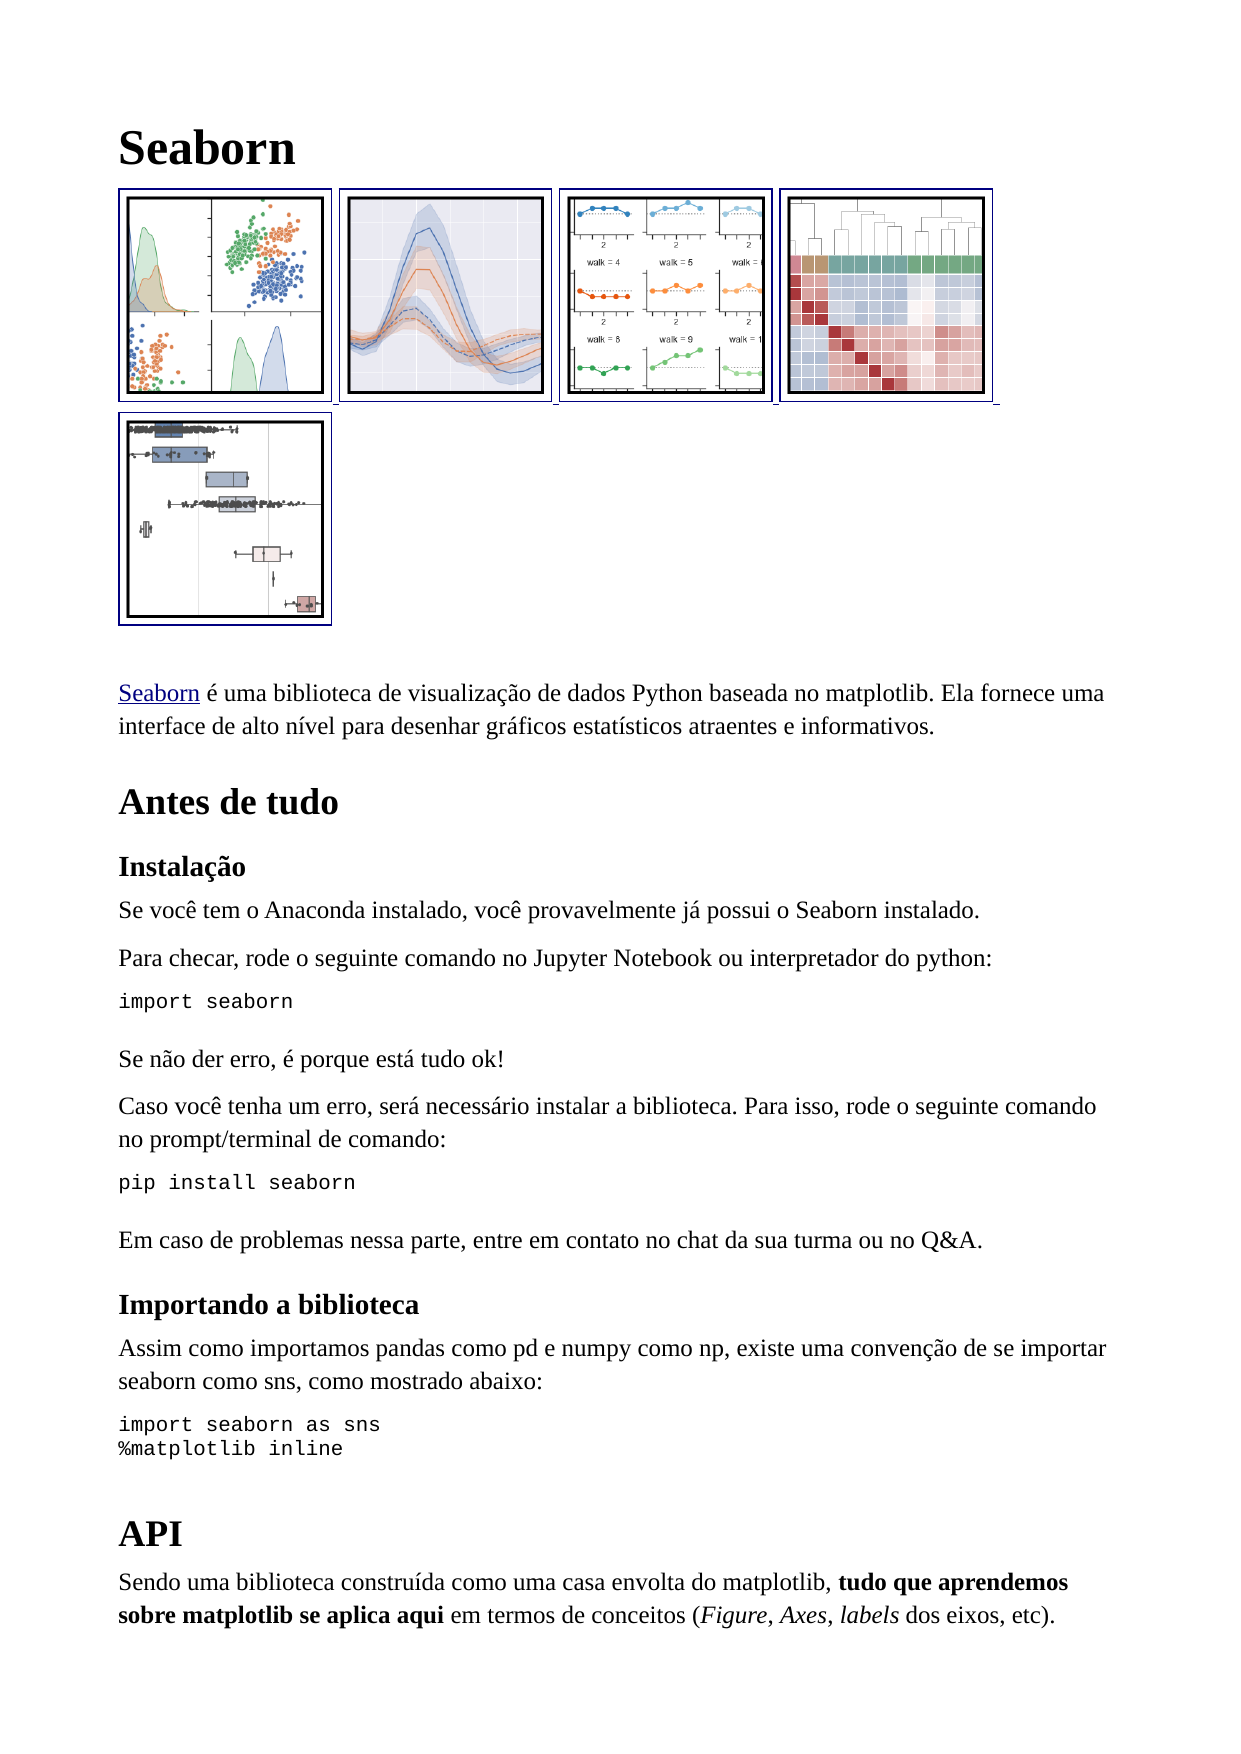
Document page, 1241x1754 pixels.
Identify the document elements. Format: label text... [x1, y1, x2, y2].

picture [120, 413, 331, 624]
subtitle Instalação [118, 849, 1122, 883]
subtitle Importando a biblioteca [118, 1287, 1122, 1321]
subtitle Antes de tudo [118, 779, 1122, 822]
text Em caso de problemas nessa parte, entre em contato no chat da sua turma ou no Q&A. [118, 1225, 1122, 1254]
text Assim como importamos pandas como pd e numpy como np, existe uma convenção de se importar seaborn como sns, como mostrado abaixo: [118, 1333, 1122, 1395]
subtitle Seaborn [118, 118, 1122, 176]
text import seaborn [118, 991, 1122, 1014]
text %matplotlib inline [118, 1438, 1122, 1461]
picture [781, 190, 992, 401]
picture [120, 190, 331, 401]
picture [340, 190, 551, 401]
text Caso você tenha um erro, será necessário instalar a biblioteca. Para isso, rode o seguinte comando no prompt/terminal de comando: [118, 1091, 1122, 1153]
text pip install seaborn [118, 1172, 1122, 1196]
picture [560, 190, 771, 401]
text Sendo uma biblioteca construída como uma casa envolta do matplotlib, tudo que aprendemos sobre matplotlib se aplica aqui em termos de conceitos (Figure, Axes, labels dos eixos, etc). [118, 1567, 1122, 1629]
text Se não der erro, é porque está tudo ok! [118, 1044, 1122, 1073]
text Se você tem o Anaconda instalado, você provavelmente já possui o Seaborn instalado. [118, 896, 1122, 924]
text Seaborn é uma biblioteca de visualização de dados Python baseada no matplotlib. Ela fornece uma interface de alto nível para desenhar gráficos estatísticos atraentes e informativos. [118, 678, 1122, 739]
text import seaborn as sns [118, 1414, 1122, 1438]
subtitle API [118, 1512, 1122, 1555]
text Para checar, rode o seguinte comando no Jupyter Notebook ou interpretador do python: [118, 943, 1122, 972]
